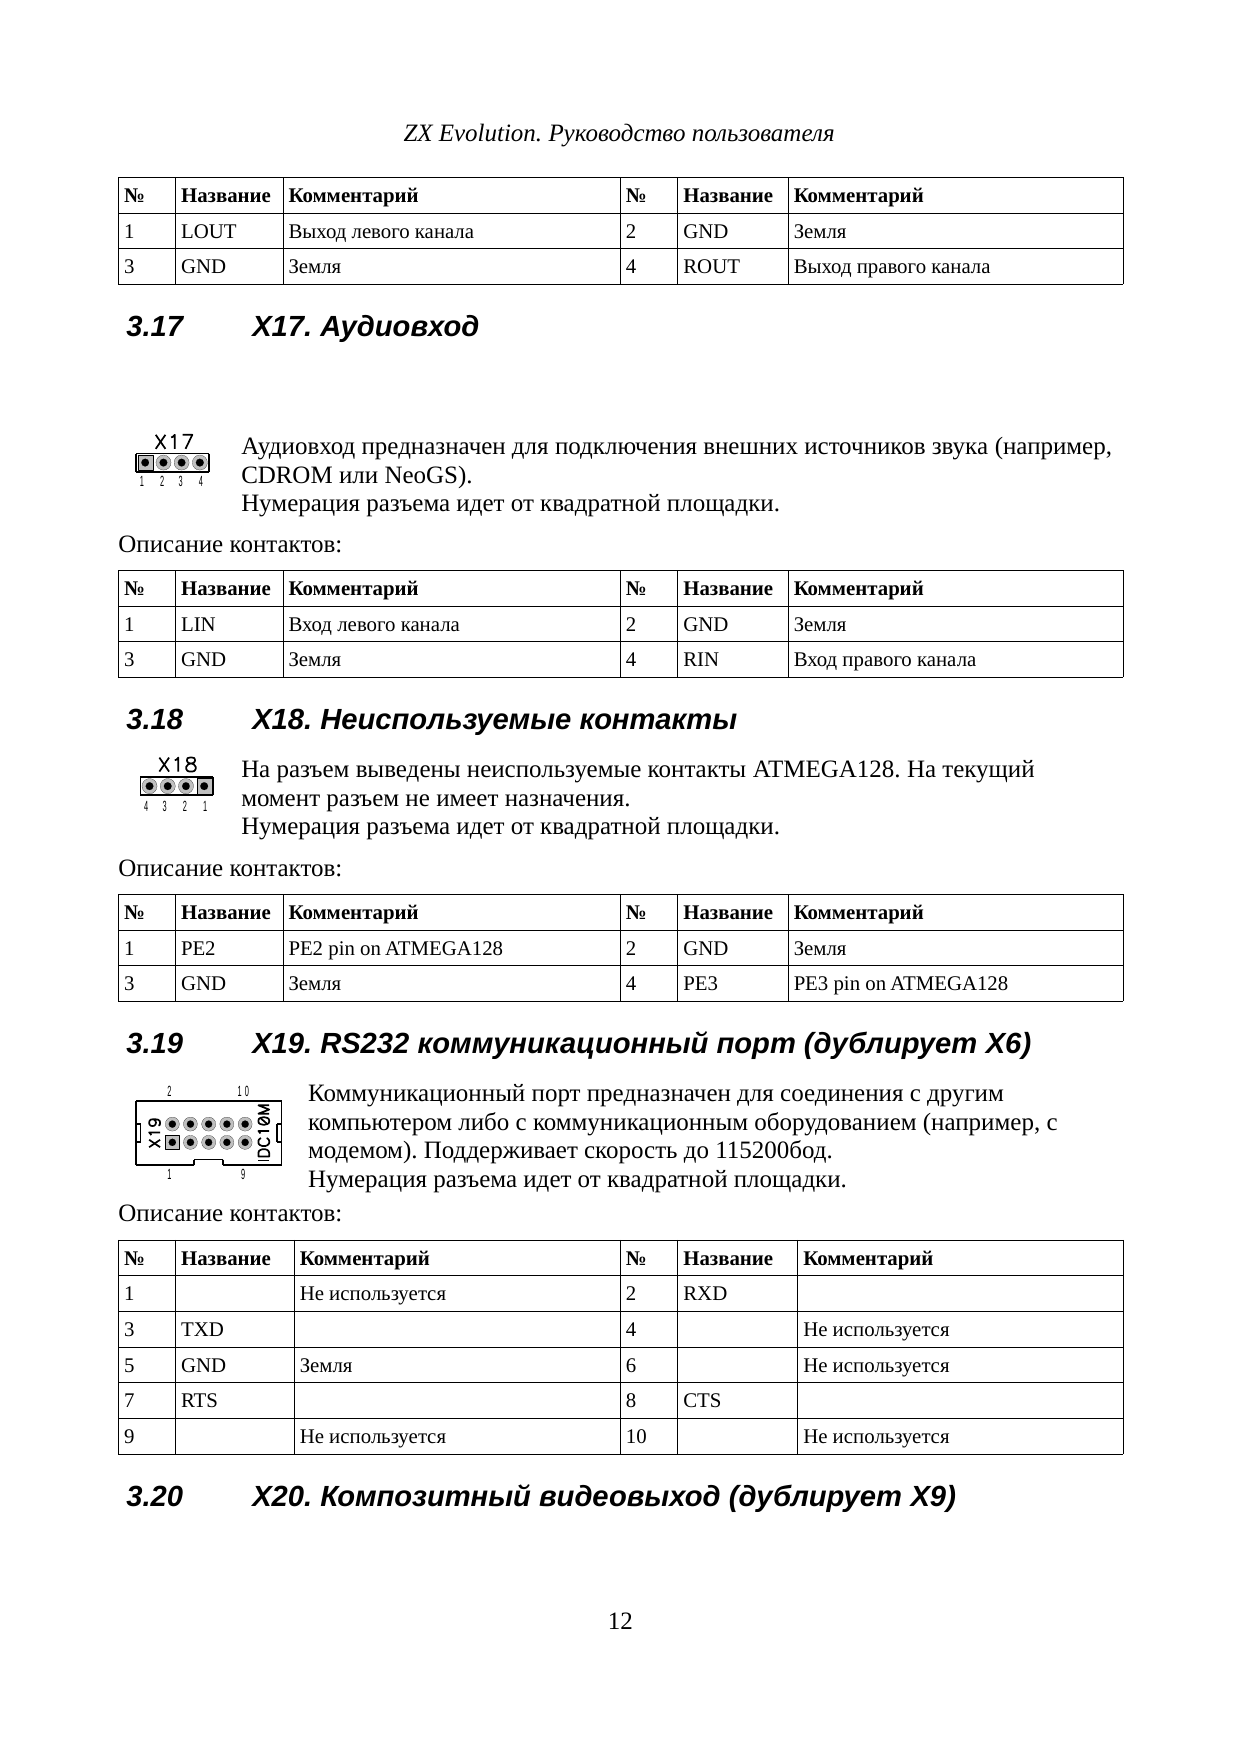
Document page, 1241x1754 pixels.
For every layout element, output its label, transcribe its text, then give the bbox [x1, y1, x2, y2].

table_header № [119, 571, 175, 606]
table_header Название [176, 571, 283, 606]
table_cell [295, 1312, 620, 1347]
table_cell GND [678, 931, 788, 965]
subtitle X18. Неиспользуемые контакты [118, 702, 1122, 736]
table_cell LOUT [176, 214, 283, 248]
subtitle X17. Аудиовход [118, 309, 1122, 343]
table_cell 3 [119, 249, 175, 284]
table_header Комментарий [789, 895, 1123, 930]
table_cell PE2 pin on ATMEGA128 [284, 931, 620, 965]
table_header Название [678, 1241, 797, 1275]
table_header № [621, 1241, 677, 1275]
table_header Коммуникационный порт предназначен для соединения с другим компьютером либо с коммуникационным оборудованием (например, с модемом). Поддерживает скорость до 115200бод. Нумерация разъема идет от квадратной площадки. [302, 1072, 1123, 1198]
table_header № [119, 1241, 175, 1275]
table_cell CTS [678, 1383, 797, 1418]
table_cell 1 [119, 931, 175, 965]
text Описание контактов: [118, 529, 1122, 558]
table_cell 8 [621, 1383, 677, 1418]
table_cell GND [176, 249, 283, 284]
table_cell Земля [789, 931, 1123, 965]
table_cell 3 [119, 1312, 175, 1347]
table_cell Не используется [798, 1419, 1123, 1453]
table_cell 2 [621, 1276, 677, 1311]
table_header Комментарий [789, 178, 1123, 213]
table_cell 2 [621, 607, 677, 641]
table_cell 3 [119, 966, 175, 1001]
table_cell Земля [789, 607, 1123, 641]
table_cell [798, 1383, 1123, 1418]
table_cell 7 [119, 1383, 175, 1418]
table_cell [176, 1419, 294, 1453]
table_cell Не используется [295, 1276, 620, 1311]
text Описание контактов: [118, 853, 1122, 882]
table_header Комментарий [284, 571, 620, 606]
table_header Название [678, 895, 788, 930]
table_cell 3 [119, 642, 175, 677]
table_cell PE2 [176, 931, 283, 965]
table_cell 4 [621, 966, 677, 1001]
table_cell [678, 1348, 797, 1382]
table_header № [621, 571, 677, 606]
table_cell Земля [284, 249, 620, 284]
table_cell Выход левого канала [284, 214, 620, 248]
table_header Аудиовход предназначен для подключения внешних источников звука (например, CDROM или NeoGS). Нумерация разъема идет от квадратной площадки. [235, 425, 1123, 529]
subtitle X19. RS232 коммуникационный порт (дублирует X6) [118, 1026, 1122, 1059]
table_cell Земля [789, 214, 1123, 248]
table_cell ROUT [678, 249, 788, 284]
table_header № [621, 895, 677, 930]
table_cell 4 [621, 1312, 677, 1347]
table_cell RXD [678, 1276, 797, 1311]
table_header Комментарий [295, 1241, 620, 1275]
table_cell GND [176, 642, 283, 677]
text Описание контактов: [118, 1198, 1122, 1227]
table_cell GND [678, 607, 788, 641]
table_cell Земля [284, 642, 620, 677]
table_header Название [176, 178, 283, 213]
table_cell 2 [621, 931, 677, 965]
table_header [118, 1072, 302, 1198]
table_header Комментарий [789, 571, 1123, 606]
table_cell 4 [621, 642, 677, 677]
table_header Название [176, 1241, 294, 1275]
table_header На разъем выведены неиспользуемые контакты ATMEGA128. На текущий момент разъем не имеет назначения. Нумерация разъема идет от квадратной площадки. [235, 748, 1123, 853]
table_cell 6 [621, 1348, 677, 1382]
table_header Название [678, 571, 788, 606]
table_cell 1 [119, 1276, 175, 1311]
table_cell PE3 pin on ATMEGA128 [789, 966, 1123, 1001]
table_cell [678, 1312, 797, 1347]
table_header Название [678, 178, 788, 213]
table_cell GND [176, 966, 283, 1001]
table_cell Не используется [798, 1312, 1123, 1347]
table_cell 2 [621, 214, 677, 248]
table_header [118, 425, 235, 529]
table_header Комментарий [284, 178, 620, 213]
table_cell 4 [621, 249, 677, 284]
table_cell Выход правого канала [789, 249, 1123, 284]
table_cell 1 [119, 607, 175, 641]
table_header Название [176, 895, 283, 930]
table_header [118, 748, 235, 853]
table_cell [176, 1276, 294, 1311]
table_cell GND [176, 1348, 294, 1382]
subtitle X20. Композитный видеовыход (дублирует X9) [118, 1479, 1122, 1512]
table_cell 9 [119, 1419, 175, 1453]
table_cell [798, 1276, 1123, 1311]
table_cell RIN [678, 642, 788, 677]
table_cell Не используется [798, 1348, 1123, 1382]
table_header № [621, 178, 677, 213]
table_cell TXD [176, 1312, 294, 1347]
table_cell Земля [284, 966, 620, 1001]
table_cell Вход правого канала [789, 642, 1123, 677]
table_cell 5 [119, 1348, 175, 1382]
table_cell [678, 1419, 797, 1453]
table_cell 10 [621, 1419, 677, 1453]
table_header № [119, 178, 175, 213]
table_cell RTS [176, 1383, 294, 1418]
table_cell Земля [295, 1348, 620, 1382]
table_cell Вход левого канала [284, 607, 620, 641]
table_header Комментарий [284, 895, 620, 930]
table_header № [119, 895, 175, 930]
table_cell PE3 [678, 966, 788, 1001]
table_header Комментарий [798, 1241, 1123, 1275]
table_cell LIN [176, 607, 283, 641]
table_cell Не используется [295, 1419, 620, 1453]
table_cell GND [678, 214, 788, 248]
table_cell [295, 1383, 620, 1418]
table_cell 1 [119, 214, 175, 248]
